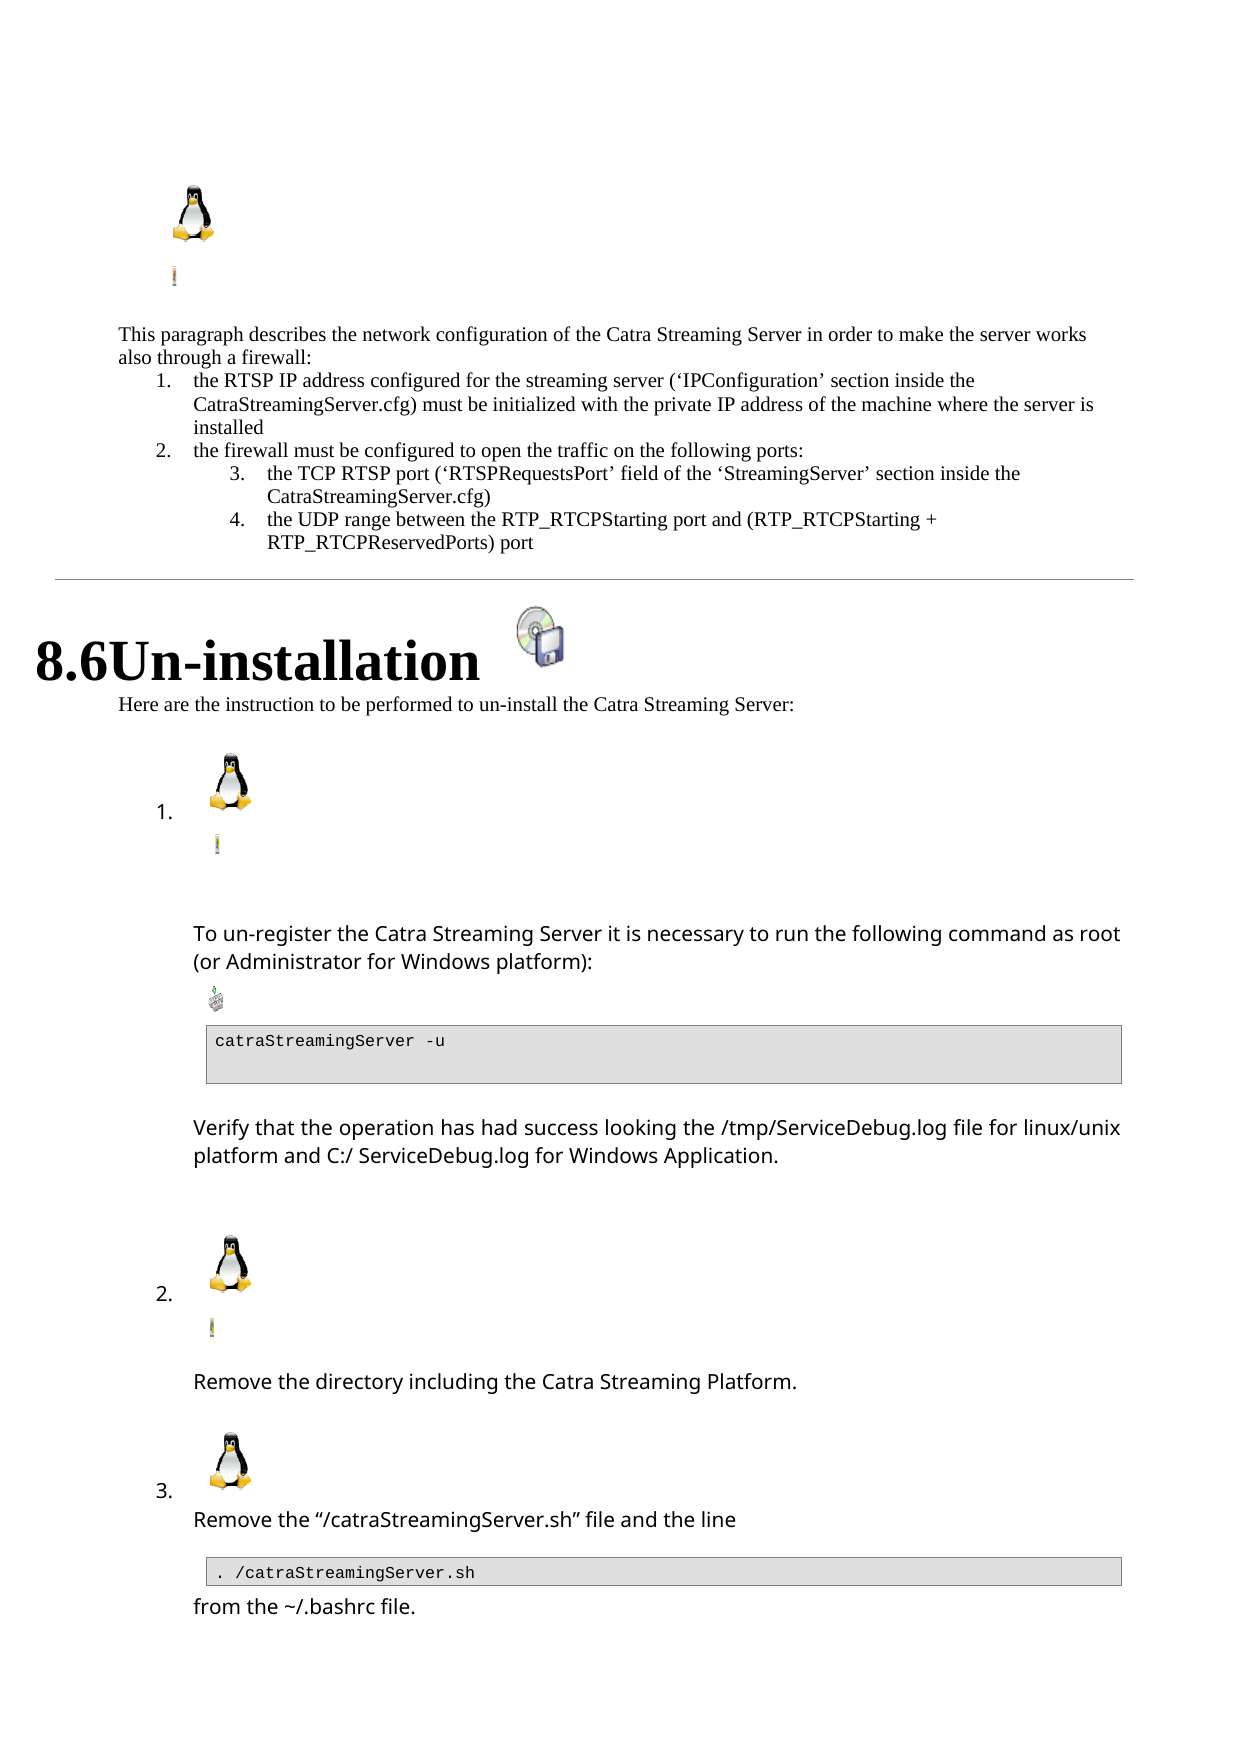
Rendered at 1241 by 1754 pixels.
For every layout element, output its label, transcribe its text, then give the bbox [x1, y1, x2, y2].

list catraStreamingServer -u [207, 1026, 1121, 1051]
picture [172, 266, 177, 286]
list from the ~/.bashrc file. [156, 1592, 1122, 1620]
list Verify that the operation has had success looking the /tmp/ServiceDebug.log file for linux/unix platform and C:/ ServiceDebug.log for Windows Application. [156, 1113, 1122, 1170]
picture [209, 1235, 252, 1293]
list To un-register the Catra Streaming Server it is necessary to run the following command as root (or Administrator for Windows platform): [156, 919, 1122, 976]
list . /catraStreamingServer.sh [207, 1558, 1121, 1585]
subtitle Un-installation [55, 580, 1134, 693]
list Remove the directory including the Catra Streaming Platform. [156, 1367, 1122, 1395]
picture [208, 985, 224, 1017]
text This paragraph describes the network configuration of the Catra Streaming Server in order to make the server works also through a firewall: [118, 323, 1122, 369]
text Here are the instruction to be performed to un-install the Catra Streaming Server: [118, 693, 1122, 716]
picture [209, 1432, 252, 1490]
picture [172, 185, 214, 242]
list the RTSP IP address configured for the streaming server (‘IPConfiguration’ section inside the CatraStreamingServer.cfg) must be initialized with the private IP address of the machine where the server is installed [156, 369, 1122, 439]
list the firewall must be configured to open the traffic on the following ports: [156, 439, 1122, 462]
list Remove the “/catraStreamingServer.sh” file and the line [156, 1505, 1122, 1533]
picture [209, 753, 252, 811]
picture [512, 602, 568, 671]
picture [209, 1317, 214, 1337]
list the UDP range between the RTP_RTCPStarting port and (RTP_RTCPStarting + RTP_RTCPReservedPorts) port [229, 508, 1122, 554]
picture [215, 834, 220, 854]
list the TCP RTSP port (‘RTSPRequestsPort’ field of the ‘StreamingServer’ section inside the CatraStreamingServer.cfg) [229, 462, 1122, 508]
